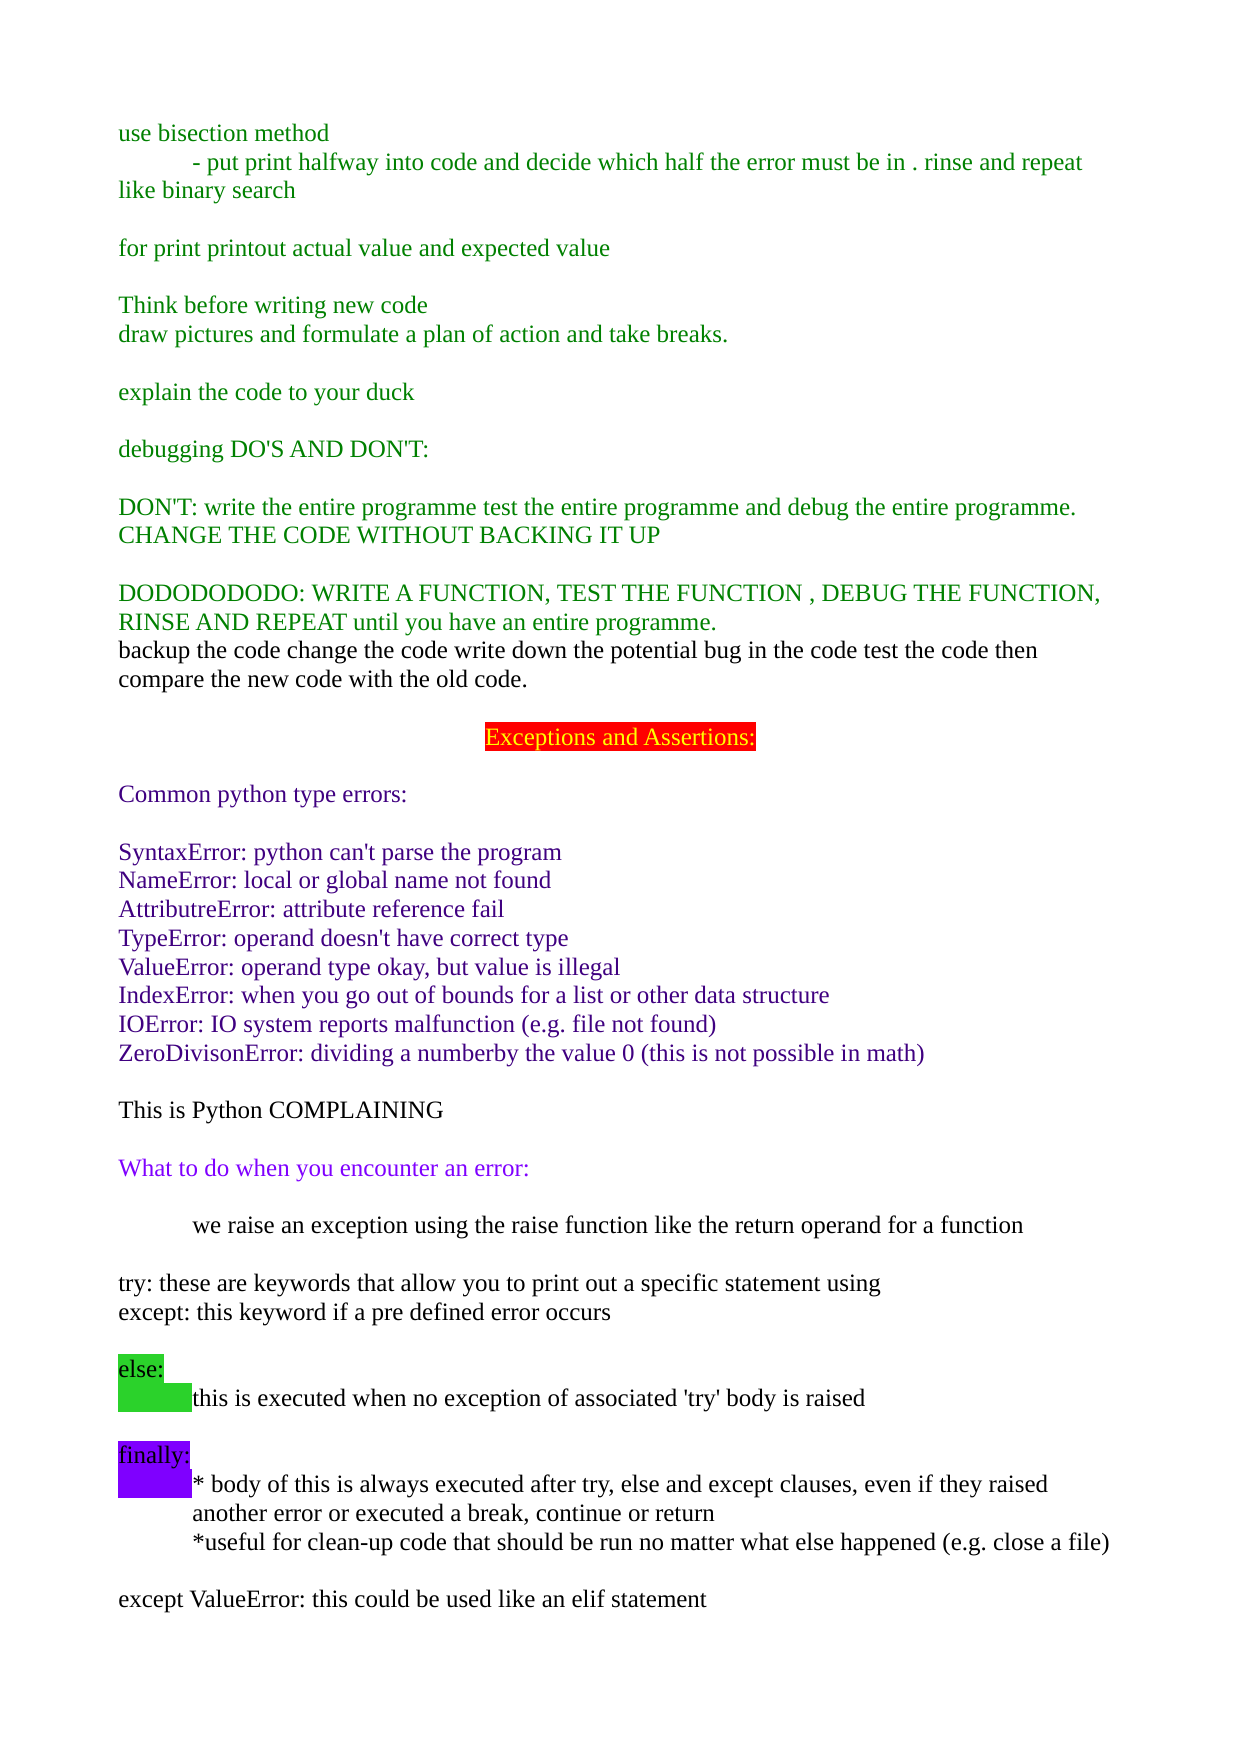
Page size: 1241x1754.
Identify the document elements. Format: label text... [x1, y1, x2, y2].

text What to do when you encounter an error: [118, 1153, 1122, 1182]
text NameError: local or global name not found [118, 866, 1122, 894]
text draw pictures and formulate a plan of action and take breaks. [118, 319, 1122, 348]
text except: this keyword if a pre defined error occurs [118, 1297, 1122, 1326]
text this is executed when no exception of associated 'try' body is raised [118, 1383, 1122, 1412]
text IndexError: when you go out of bounds for a list or other data structure [118, 981, 1122, 1009]
text ZeroDivisonError: dividing a numberby the value 0 (this is not possible in math) [118, 1038, 1122, 1067]
text Common python type errors: [118, 779, 1122, 808]
text try: these are keywords that allow you to print out a specific statement using [118, 1268, 1122, 1297]
text Exceptions and Assertions: [118, 722, 1122, 751]
text else: [118, 1354, 1122, 1383]
text explain the code to your duck [118, 377, 1122, 406]
text Think before writing new code [118, 291, 1122, 319]
text AttributreError: attribute reference fail [118, 894, 1122, 923]
text backup the code change the code write down the potential bug in the code test the code then compare the new code with the old code. [118, 636, 1122, 693]
text DODODODODO: WRITE A FUNCTION, TEST THE FUNCTION , DEBUG THE FUNCTION, RINSE AND REPEAT until you have an entire programme. [118, 578, 1122, 636]
text * body of this is always executed after try, else and except clauses, even if they raised another error or executed a break, continue or return [118, 1469, 1122, 1527]
text debugging DO'S AND DON'T: [118, 434, 1122, 463]
text This is Python COMPLAINING [118, 1096, 1122, 1124]
text DON'T: write the entire programme test the entire programme and debug the entire programme. CHANGE THE CODE WITHOUT BACKING IT UP [118, 492, 1122, 549]
text for print printout actual value and expected value [118, 233, 1122, 262]
text *useful for clean-up code that should be run no matter what else happened (e.g. close a file) [118, 1527, 1122, 1556]
text TypeError: operand doesn't have correct type [118, 923, 1122, 952]
text SyntaxError: python can't parse the program [118, 837, 1122, 866]
text - put print halfway into code and decide which half the error must be in . rinse and repeat like binary search [118, 147, 1122, 204]
text finally: [118, 1441, 1122, 1469]
text use bisection method [118, 118, 1122, 147]
text ValueError: operand type okay, but value is illegal [118, 952, 1122, 981]
text IOError: IO system reports malfunction (e.g. file not found) [118, 1009, 1122, 1038]
text except ValueError: this could be used like an elif statement [118, 1584, 1122, 1613]
text we raise an exception using the raise function like the return operand for a function [118, 1211, 1122, 1239]
